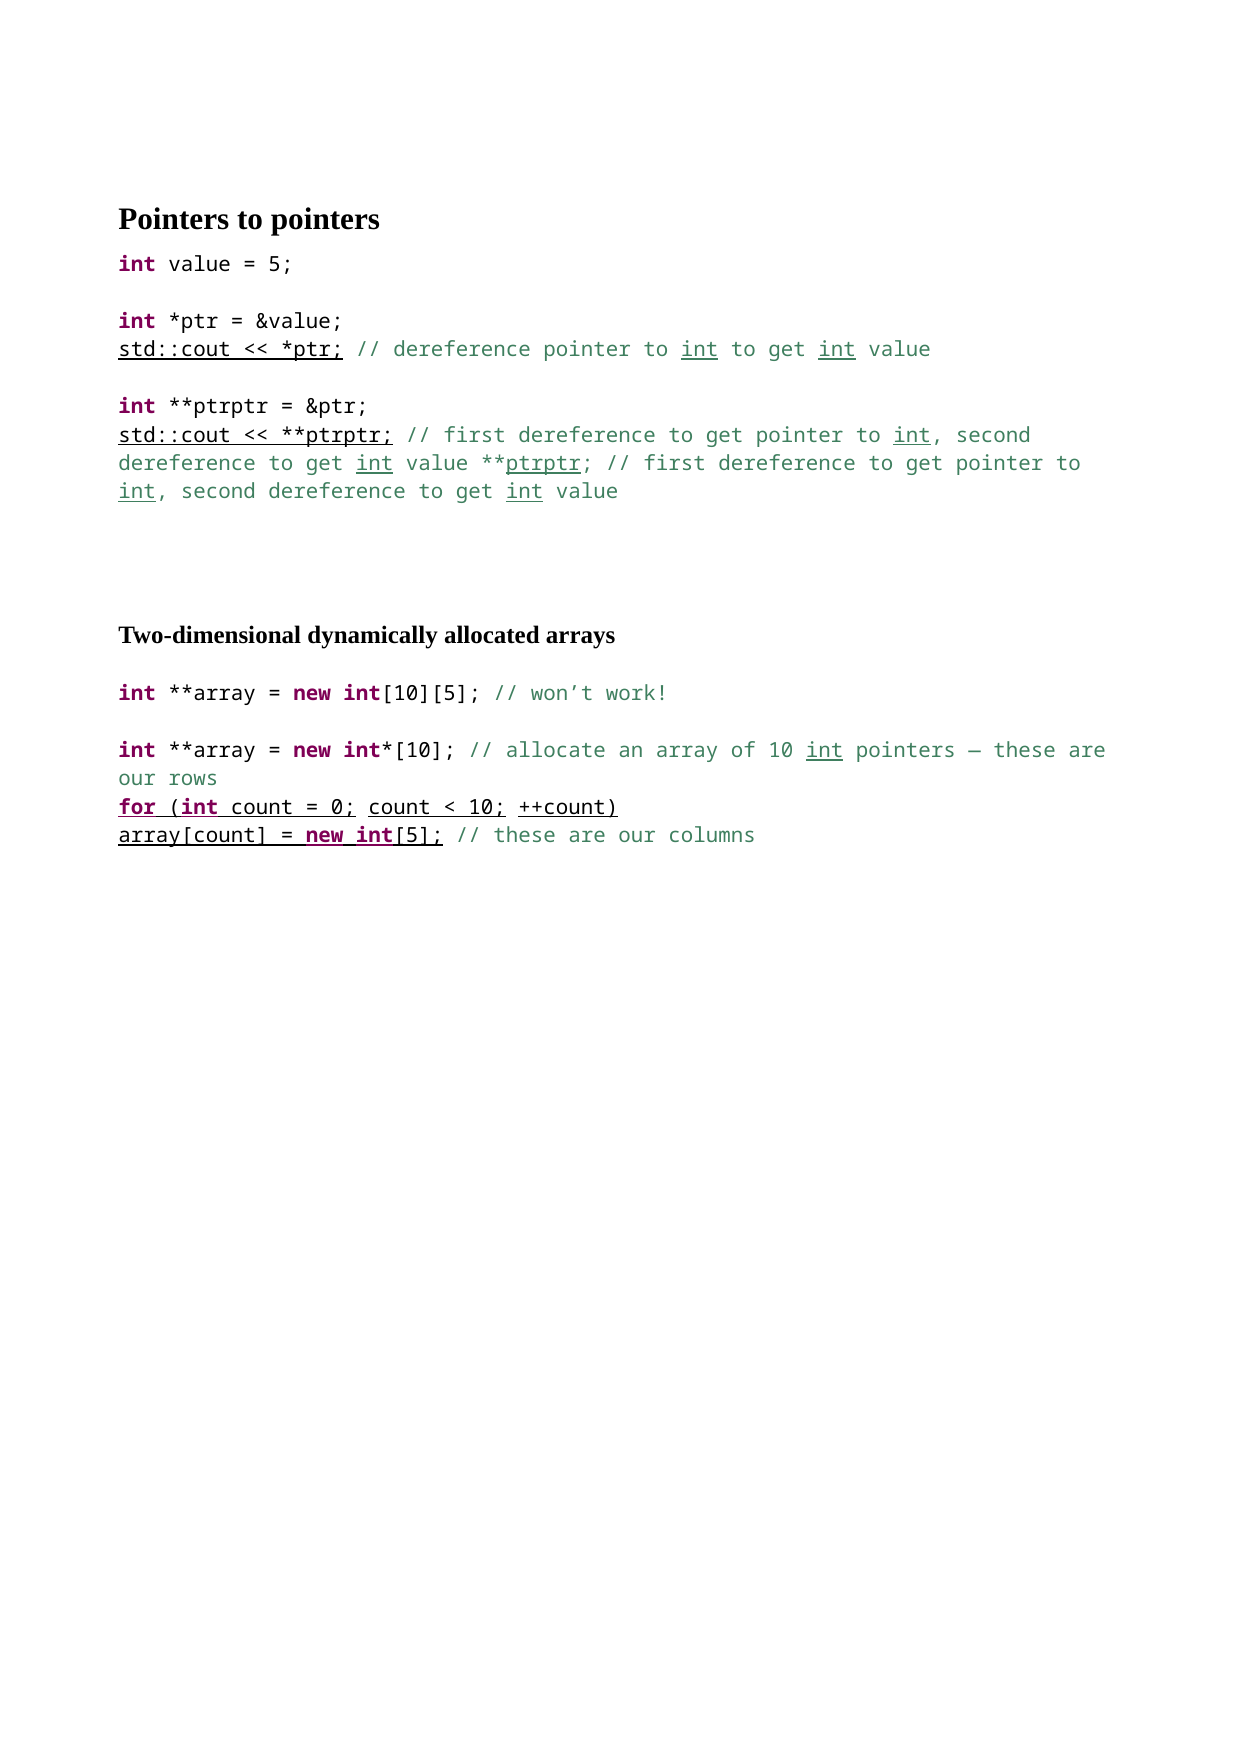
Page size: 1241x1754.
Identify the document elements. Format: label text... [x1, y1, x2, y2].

text Two-dimensional dynamically allocated arrays [118, 620, 1122, 649]
subtitle Pointers to pointers [118, 201, 1122, 237]
text array[count] = new int[5]; // these are our columns [118, 820, 1122, 849]
text int *ptr = &value; [118, 306, 1122, 334]
text std::cout << *ptr; // dereference pointer to int to get int value [118, 334, 1122, 363]
text int value = 5; [118, 249, 1122, 277]
text std::cout << **ptrptr; // first dereference to get pointer to int, second dereference to get int value **ptrptr; // first dereference to get pointer to int, second dereference to get int value [118, 420, 1122, 505]
text int **ptrptr = &ptr; [118, 391, 1122, 420]
text int **array = new int*[10]; // allocate an array of 10 int pointers — these are our rows [118, 735, 1122, 792]
text int **array = new int[10][5]; // won’t work! [118, 678, 1122, 706]
text for (int count = 0; count < 10; ++count) [118, 792, 1122, 820]
